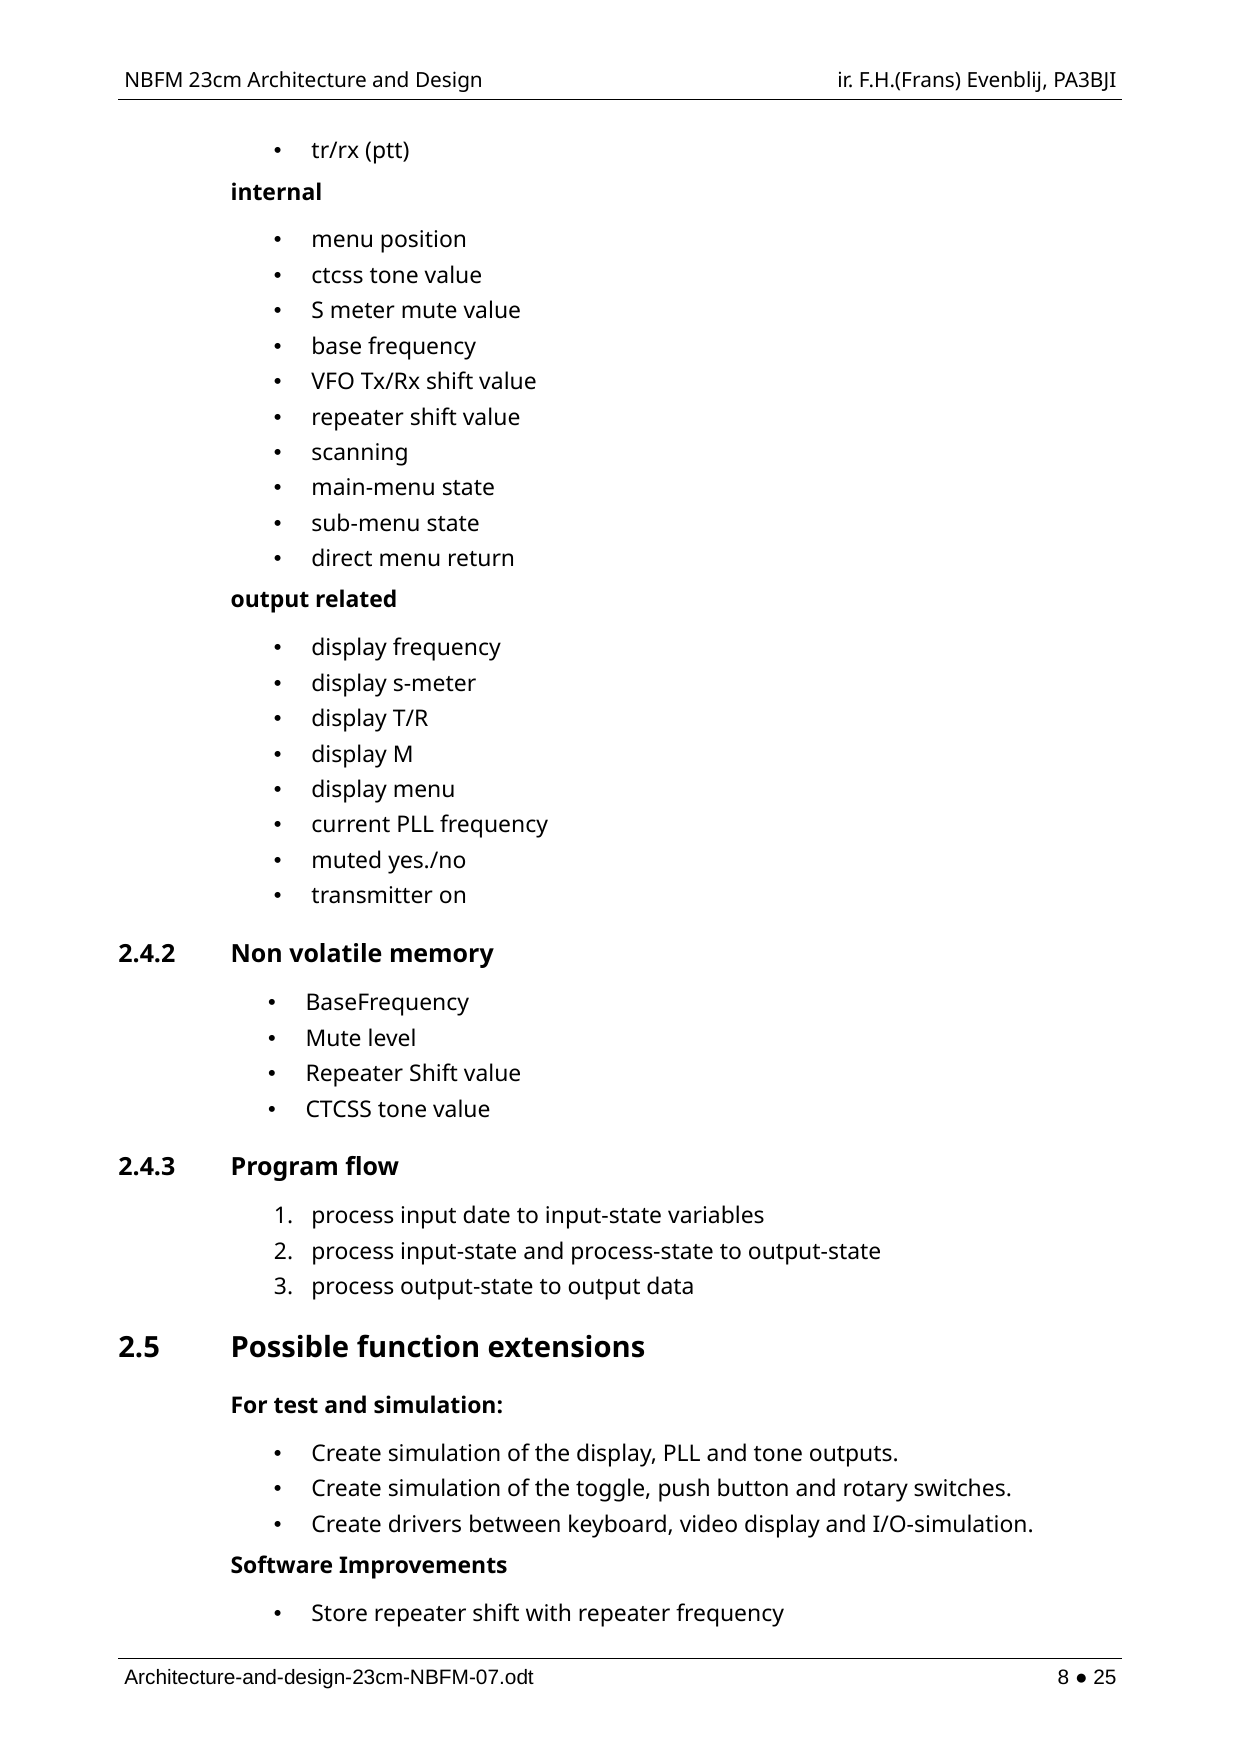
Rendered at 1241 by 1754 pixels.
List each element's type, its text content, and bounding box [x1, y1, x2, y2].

list display M [274, 733, 1122, 769]
list Possible function extensions [118, 1327, 1122, 1366]
list Create simulation of the toggle, push button and rotary switches. [274, 1468, 1122, 1503]
list S meter mute value [274, 290, 1122, 325]
list main-menu state [274, 467, 1122, 502]
list display s-meter [274, 663, 1122, 698]
list process input-state and process-state to output-state [274, 1231, 1122, 1266]
list BaseFrequency [268, 982, 1122, 1017]
list Create simulation of the display, PLL and tone outputs. [274, 1433, 1122, 1468]
list display frequency [274, 627, 1122, 663]
list tr/rx (ptt) [274, 130, 1122, 165]
list repeater shift value [274, 396, 1122, 432]
text Software Improvements [230, 1545, 1122, 1580]
list CTCSS tone value [268, 1088, 1122, 1124]
list Repeater Shift value [268, 1053, 1122, 1088]
list direct menu return [274, 538, 1122, 573]
list transmitter on [274, 875, 1122, 911]
list process output-state to output data [274, 1266, 1122, 1302]
list current PLL frequency [274, 804, 1122, 840]
list menu position [274, 219, 1122, 254]
text output related [230, 579, 1122, 615]
list VFO Tx/Rx shift value [274, 361, 1122, 396]
list Non volatile memory [118, 936, 1122, 969]
list Mute level [268, 1017, 1122, 1053]
list base frequency [274, 325, 1122, 361]
list Create drivers between keyboard, video display and I/O-simulation. [274, 1503, 1122, 1539]
list process input date to input-state variables [274, 1195, 1122, 1231]
text internal [230, 171, 1122, 207]
list display menu [274, 769, 1122, 804]
list Program flow [118, 1149, 1122, 1183]
list sub-menu state [274, 502, 1122, 538]
list display T/R [274, 698, 1122, 733]
list Store repeater shift with repeater frequency [274, 1593, 1122, 1628]
list muted yes./no [274, 840, 1122, 875]
list scanning [274, 432, 1122, 467]
list ctcss tone value [274, 254, 1122, 290]
text For test and simulation: [230, 1385, 1122, 1420]
